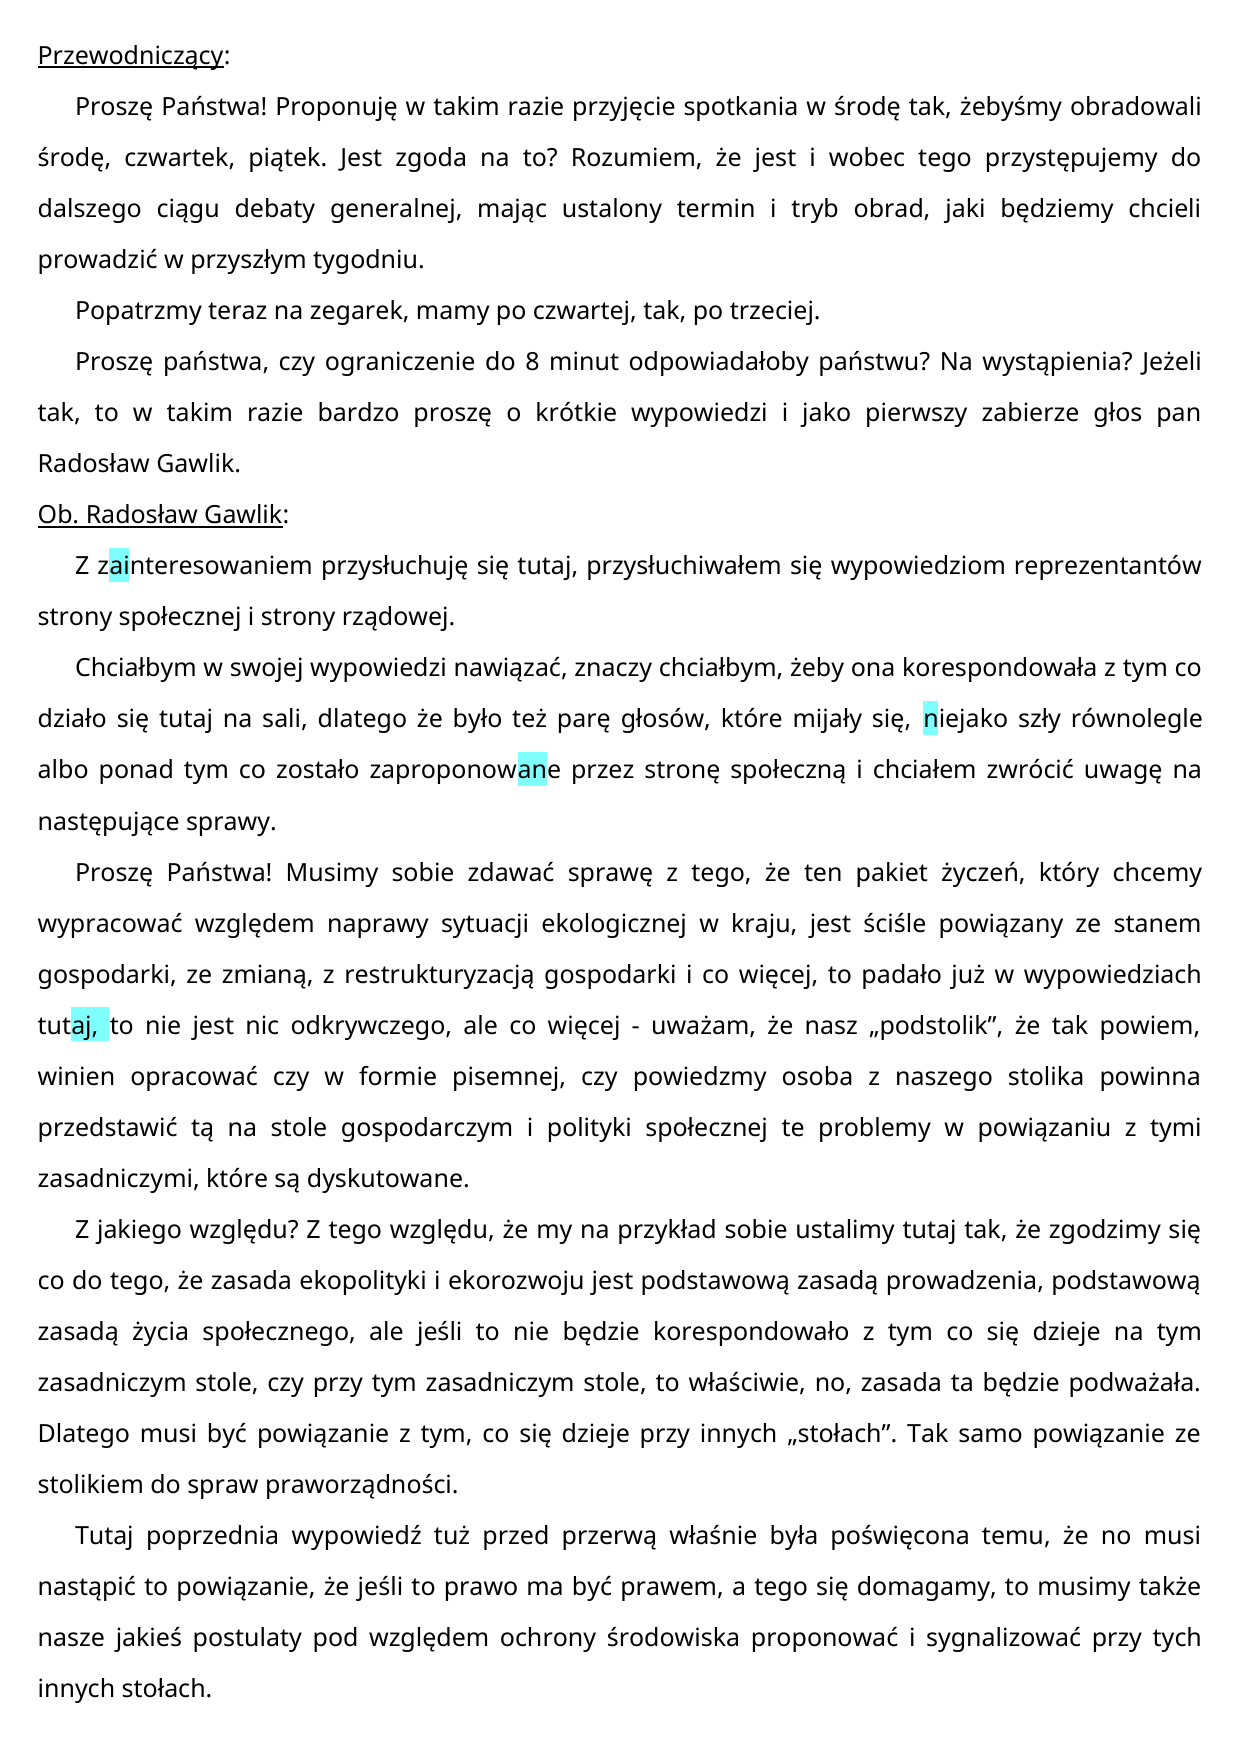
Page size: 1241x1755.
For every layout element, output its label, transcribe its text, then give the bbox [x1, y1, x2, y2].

text Ob. Radosław Gawlik: [37, 497, 1203, 531]
text Przewodniczący: [37, 37, 1203, 72]
text Z jakiego względu? Z tego względu, że my na przykład sobie ustalimy tutaj tak, że zgodzimy się co do tego, że zasada ekopolityki i ekorozwoju jest podstawową zasadą prowadzenia, podstawową zasadą życia społecznego, ale jeśli to nie będzie korespondowało z tym co się dzieje na tym zasadniczym stole, czy przy tym zasadniczym stole, to właściwie, no, zasada ta będzie podważała. Dlatego musi być powiązanie z tym, co się dzieje przy innych „stołach”. Tak samo powiązanie ze stolikiem do spraw praworządności. [37, 1211, 1203, 1501]
text Proszę państwa, czy ograniczenie do 8 minut odpowiadałoby państwu? Na wystąpienia? Jeżeli tak, to w takim razie bardzo proszę o krótkie wypowiedzi i jako pierwszy zabierze głos pan Radosław Gawlik. [37, 344, 1203, 480]
text Proszę Państwa! Proponuję w takim razie przyjęcie spotkania w środę tak, żebyśmy obradowali środę, czwartek, piątek. Jest zgoda na to? Rozumiem, że jest i wobec tego przystępujemy do dalszego ciągu debaty generalnej, mając ustalony termin i tryb obrad, jaki będziemy chcieli prowadzić w przyszłym tygodniu. [37, 88, 1203, 276]
text Proszę Państwa! Musimy sobie zdawać sprawę z tego, że ten pakiet życzeń, który chcemy wypracować względem naprawy sytuacji ekologicznej w kraju, jest ściśle powiązany ze stanem gospodarki, ze zmianą, z restrukturyzacją gospodarki i co więcej, to padało już w wypowiedziach tutaj, to nie jest nic odkrywczego, ale co więcej - uważam, że nasz „podstolik”, że tak powiem, winien opracować czy w formie pisemnej, czy powiedzmy osoba z naszego stolika powinna przedstawić tą na stole gospodarczym i polityki społecznej te problemy w powiązaniu z tymi zasadniczymi, które są dyskutowane. [37, 854, 1203, 1194]
text Z zainteresowaniem przysłuchuję się tutaj, przysłuchiwałem się wypowiedziom reprezentantów strony społecznej i strony rządowej. [37, 548, 1203, 633]
text Tutaj poprzednia wypowiedź tuż przed przerwą właśnie była poświęcona temu, że no musi nastąpić to powiązanie, że jeśli to prawo ma być prawem, a tego się domagamy, to musimy także nasze jakieś postulaty pod względem ochrony środowiska proponować i sygnalizować przy tych innych stołach. [37, 1518, 1203, 1705]
text Chciałbym w swojej wypowiedzi nawiązać, znaczy chciałbym, żeby ona korespondowała z tym co działo się tutaj na sali, dlatego że było też parę głosów, które mijały się, niejako szły równolegle albo ponad tym co zostało zaproponowane przez stronę społeczną i chciałem zwrócić uwagę na następujące sprawy. [37, 650, 1203, 837]
text Popatrzmy teraz na zegarek, mamy po czwartej, tak, po trzeciej. [37, 293, 1203, 327]
